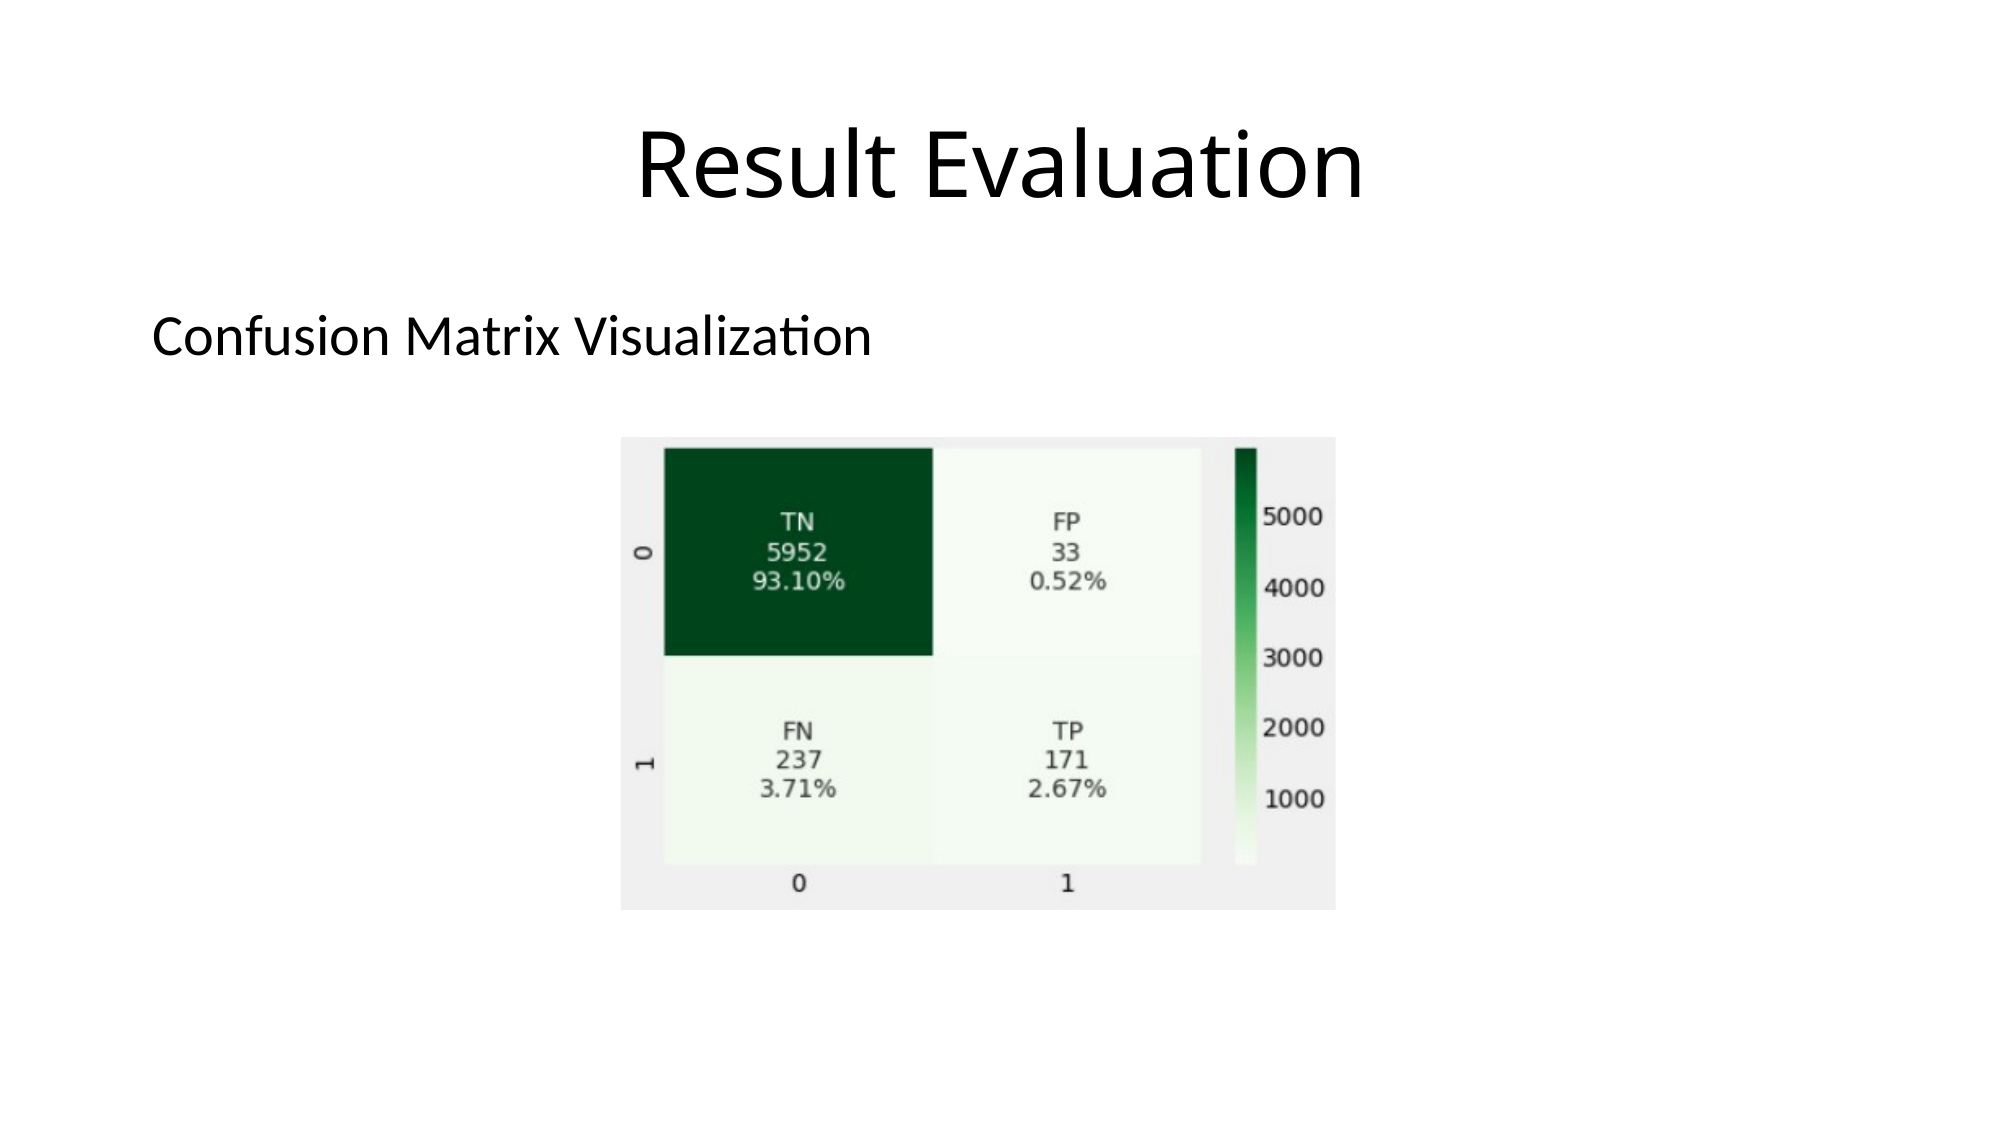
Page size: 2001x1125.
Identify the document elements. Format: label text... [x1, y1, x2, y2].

subtitle Result Evaluation [496, 114, 1505, 218]
text Confusion Matrix Visualization [152, 299, 1958, 370]
picture [620, 437, 1336, 910]
